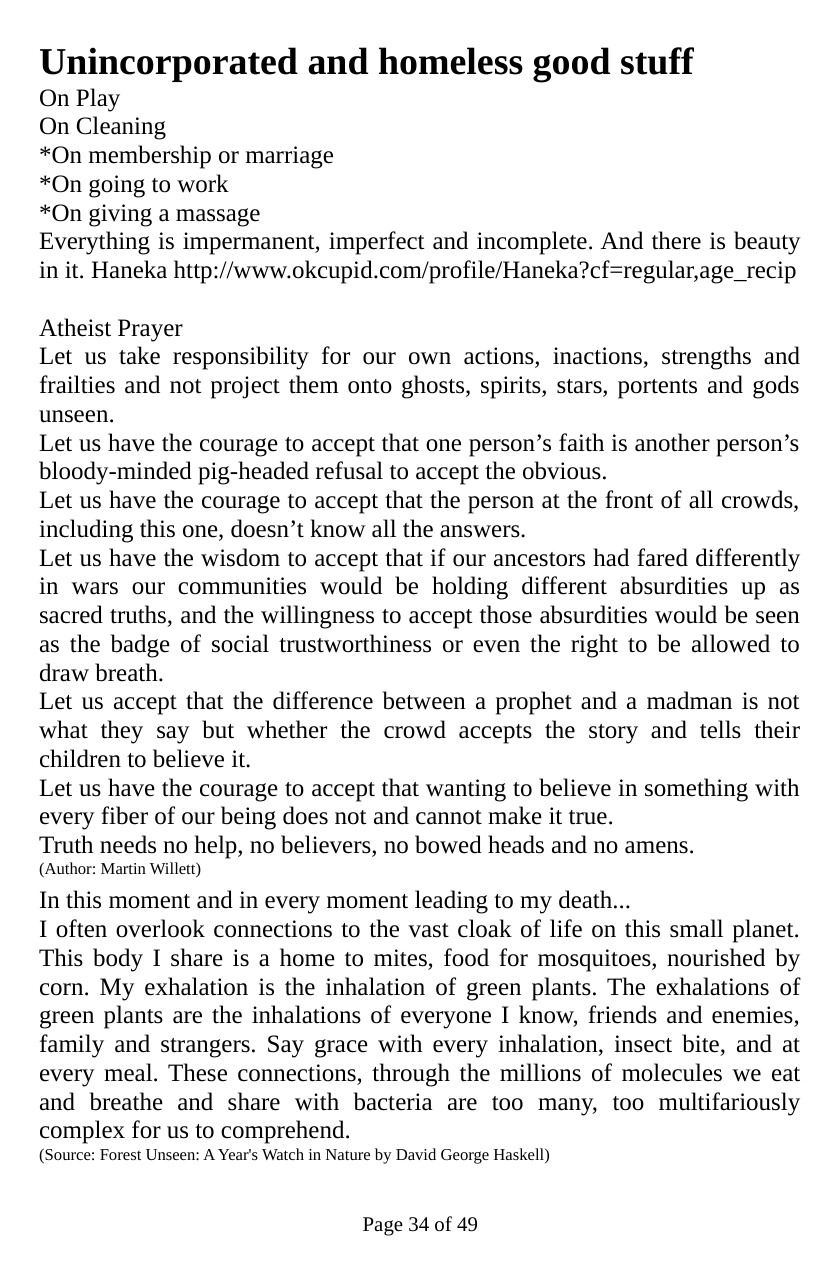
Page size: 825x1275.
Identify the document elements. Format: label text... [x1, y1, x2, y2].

text (Author: Martin Willett) [39, 859, 801, 878]
text Let us accept that the difference between a prophet and a madman is not what they say but whether the crowd accepts the story and tells their children to believe it. [39, 686, 801, 773]
text Everything is impermanent, imperfect and incomplete. And there is beauty in it. Haneka http://www.okcupid.com/profile/Haneka?cf=regular,age_recip [39, 226, 801, 284]
text Let us have the wisdom to accept that if our ancestors had fared differently in wars our communities would be holding different absurdities up as sacred truths, and the willingness to accept those absurdities would be seen as the badge of social trustworthiness or even the right to be allowed to draw breath. [39, 543, 801, 686]
text Let us have the courage to accept that one person’s faith is another person’s bloody-minded pig-headed refusal to accept the obvious. [39, 428, 801, 485]
text Atheist Prayer [39, 313, 801, 341]
text On Cleaning [39, 111, 801, 140]
text In this moment and in every moment leading to my death... [39, 886, 801, 914]
text I often overlook connections to the vast cloak of life on this small planet. This body I share is a home to mites, food for mosquitoes, nourished by corn. My exhalation is the inhalation of green plants. The exhalations of green plants are the inhalations of everyone I know, friends and enemies, family and strangers. Say grace with every inhalation, insect bite, and at every meal. These connections, through the millions of molecules we eat and breathe and share with bacteria are too many, too multifariously complex for us to comprehend. [39, 914, 801, 1144]
text *On giving a massage [39, 198, 801, 226]
subtitle Unincorporated and homeless good stuff [39, 39, 801, 83]
text *On membership or marriage [39, 140, 801, 169]
text Truth needs no help, no believers, no bowed heads and no amens. [39, 830, 801, 859]
text Let us have the courage to accept that the person at the front of all crowds, including this one, doesn’t know all the answers. [39, 485, 801, 543]
text *On going to work [39, 169, 801, 198]
text Let us take responsibility for our own actions, inactions, strengths and frailties and not project them onto ghosts, spirits, stars, portents and gods unseen. [39, 341, 801, 428]
text Let us have the courage to accept that wanting to believe in something with every fiber of our being does not and cannot make it true. [39, 773, 801, 830]
text On Play [39, 83, 801, 111]
text (Source: Forest Unseen: A Year's Watch in Nature by David George Haskell) [39, 1144, 801, 1163]
